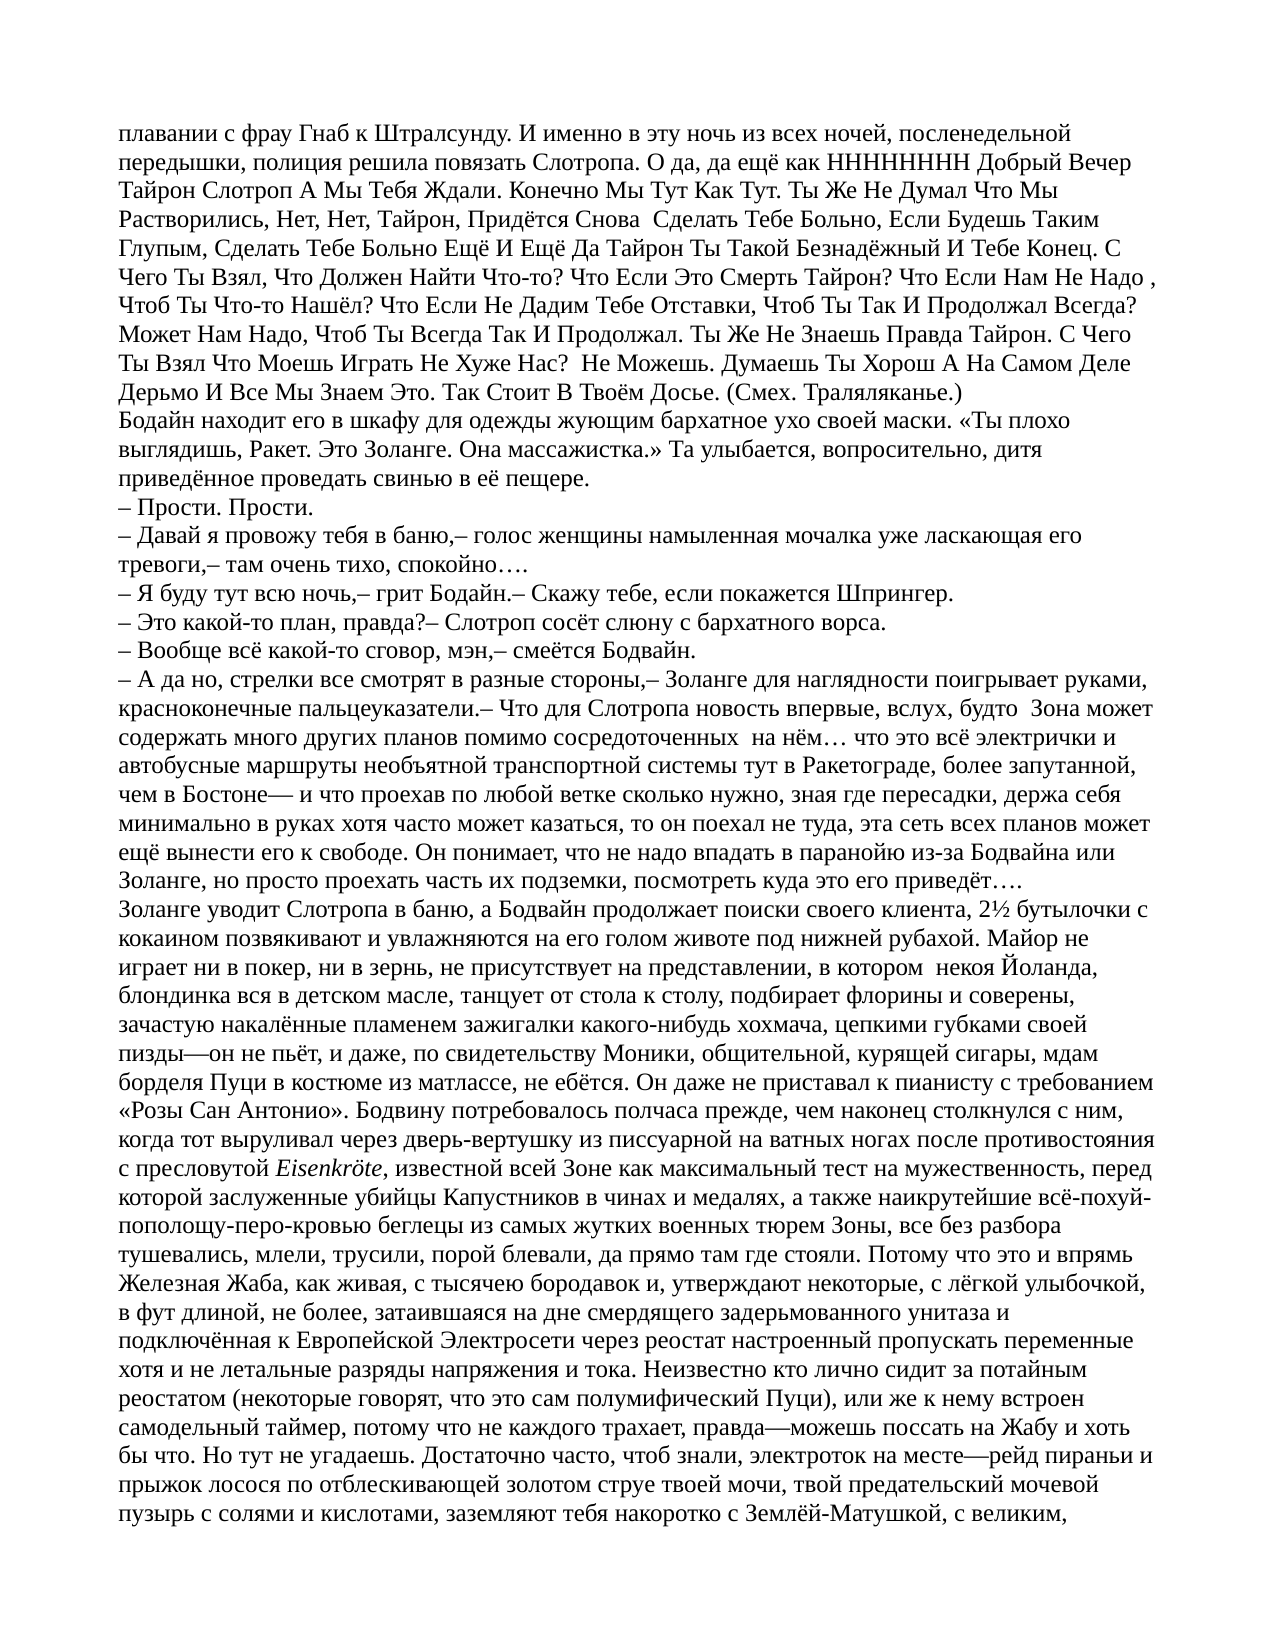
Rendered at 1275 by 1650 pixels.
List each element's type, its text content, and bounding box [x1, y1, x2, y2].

text – Прости. Прости. [118, 492, 1157, 521]
text – Давай я провожу тебя в баню,– голос женщины намыленная мочалка уже ласкающая его тревоги,– там очень тихо, спокойно…. [118, 521, 1157, 578]
text Золанге уводит Слотропа в баню, а Бодвайн продолжает поиски своего клиента, 2½ бутылочки с кокаином позвякивают и увлажняются на его голом животе под нижней рубахой. Майор не играет ни в покер, ни в зернь, не присутствует на представлении, в котором некоя Йоланда, блондинка вся в детском масле, танцует от стола к столу, подбирает флорины и соверены, зачастую накалённые пламенем зажигалки какого-нибудь хохмача, цепкими губками своей пизды—он не пьёт, и даже, по свидетельству Моники, общительной, курящей сигары, мдам борделя Пуци в костюме из матлассе, не ебётся. Он даже не приставал к пианисту с требованием «Розы Сан Антонио». Бодвину потребовалось полчаса прежде, чем наконец столкнулся с ним, когда тот выруливал через дверь-вертушку из писсуарной на ватных ногах после противостояния с пресловутой Eisenkröte, известной всей Зоне как максимальный тест на мужественность, перед которой заслуженные убийцы Капустников в чинах и медалях, а также наикрутейшие всё-похуй-пополощу-перо-кровью беглецы из самых жутких военных тюрем Зоны, все без разбора тушевались, млели, трусили, порой блевали, да прямо там где стояли. Потому что это и впрямь Железная Жаба, как живая, с тысячею бородавок и, утверждают некоторые, с лёгкой улыбочкой, в фут длиной, не более, затаившаяся на дне смердящего задерьмованного унитаза и подключённая к Европейской Электросети через реостат настроенный пропускать переменные хотя и не летальные разряды напряжения и тока. Неизвестно кто лично сидит за потайным реостатом (некоторые говорят, что это сам полумифический Пуци), или же к нему встроен самодельный таймер, потому что не каждого трахает, правда—можешь поссать на Жабу и хоть бы что. Но тут не угадаешь. Достаточно часто, чтоб знали, электроток на месте—рейд пираньи и прыжок лосося по отблескивающей золотом струе твоей мочи, твой предательский мочевой пузырь с солями и кислотами, заземляют тебя накоротко с Землёй-Матушкой, с великим, [118, 894, 1157, 1527]
text – Вообще всё какой-то сговор, мэн,– смеётся Бодвайн. [118, 636, 1157, 664]
text – А да но, стрелки все смотрят в разные стороны,– Золанге для наглядности поигрывает руками, красноконечные пальцеуказатели.– Что для Слотропа новость впервые, вслух, будто Зона может содержать много других планов помимо сосредоточенных на нём… что это всё электрички и автобусные маршруты необъятной транспортной системы тут в Ракетограде, более запутанной, чем в Бостоне— и что проехав по любой ветке сколько нужно, зная где пересадки, держа себя минимально в руках хотя часто может казаться, то он поехал не туда, эта сеть всех планов может ещё вынести его к свободе. Он понимает, что не надо впадать в паранойю из-за Бодвайна или Золанге, но просто проехать часть их подземки, посмотреть куда это его приведёт…. [118, 664, 1157, 894]
text – Это какой-то план, правда?– Слотроп сосёт слюну с бархатного ворса. [118, 607, 1157, 636]
text Бодайн находит его в шкафу для одежды жующим бархатное ухо своей маски. «Ты плохо выглядишь, Ракет. Это Золанге. Она массажистка.» Та улыбается, вопросительно, дитя приведённое проведать свинью в её пещере. [118, 406, 1157, 492]
text плавании с фрау Гнаб к Штралсунду. И именно в эту ночь из всех ночей, посленедельной передышки, полиция решила повязать Слотропа. О да, да ещё как НННННННН Добрый Вечер Тайрон Слотроп А Мы Тебя Ждали. Конечно Мы Тут Как Тут. Ты Же Не Думал Что Мы Растворились, Нет, Нет, Тайрон, Придётся Снова Сделать Тебе Больно, Если Будешь Таким Глупым, Сделать Тебе Больно Ещё И Ещё Да Тайрон Ты Такой Безнадёжный И Тебе Конец. С Чего Ты Взял, Что Должен Найти Что-то? Что Если Это Смерть Тайрон? Что Если Нам Не Надо , Чтоб Ты Что-то Нашёл? Что Если Не Дадим Тебе Отставки, Чтоб Ты Так И Продолжал Всегда? Может Нам Надо, Чтоб Ты Всегда Так И Продолжал. Ты Же Не Знаешь Правда Тайрон. С Чего Ты Взял Что Моешь Играть Не Хуже Нас? Не Можешь. Думаешь Ты Хорош А На Самом Деле Дерьмо И Все Мы Знаем Это. Так Стоит В Твоём Досье. (Смех. Траляляканье.) [118, 118, 1157, 406]
text – Я буду тут всю ночь,– грит Бодайн.– Скажу тебе, если покажется Шпрингер. [118, 578, 1157, 607]
